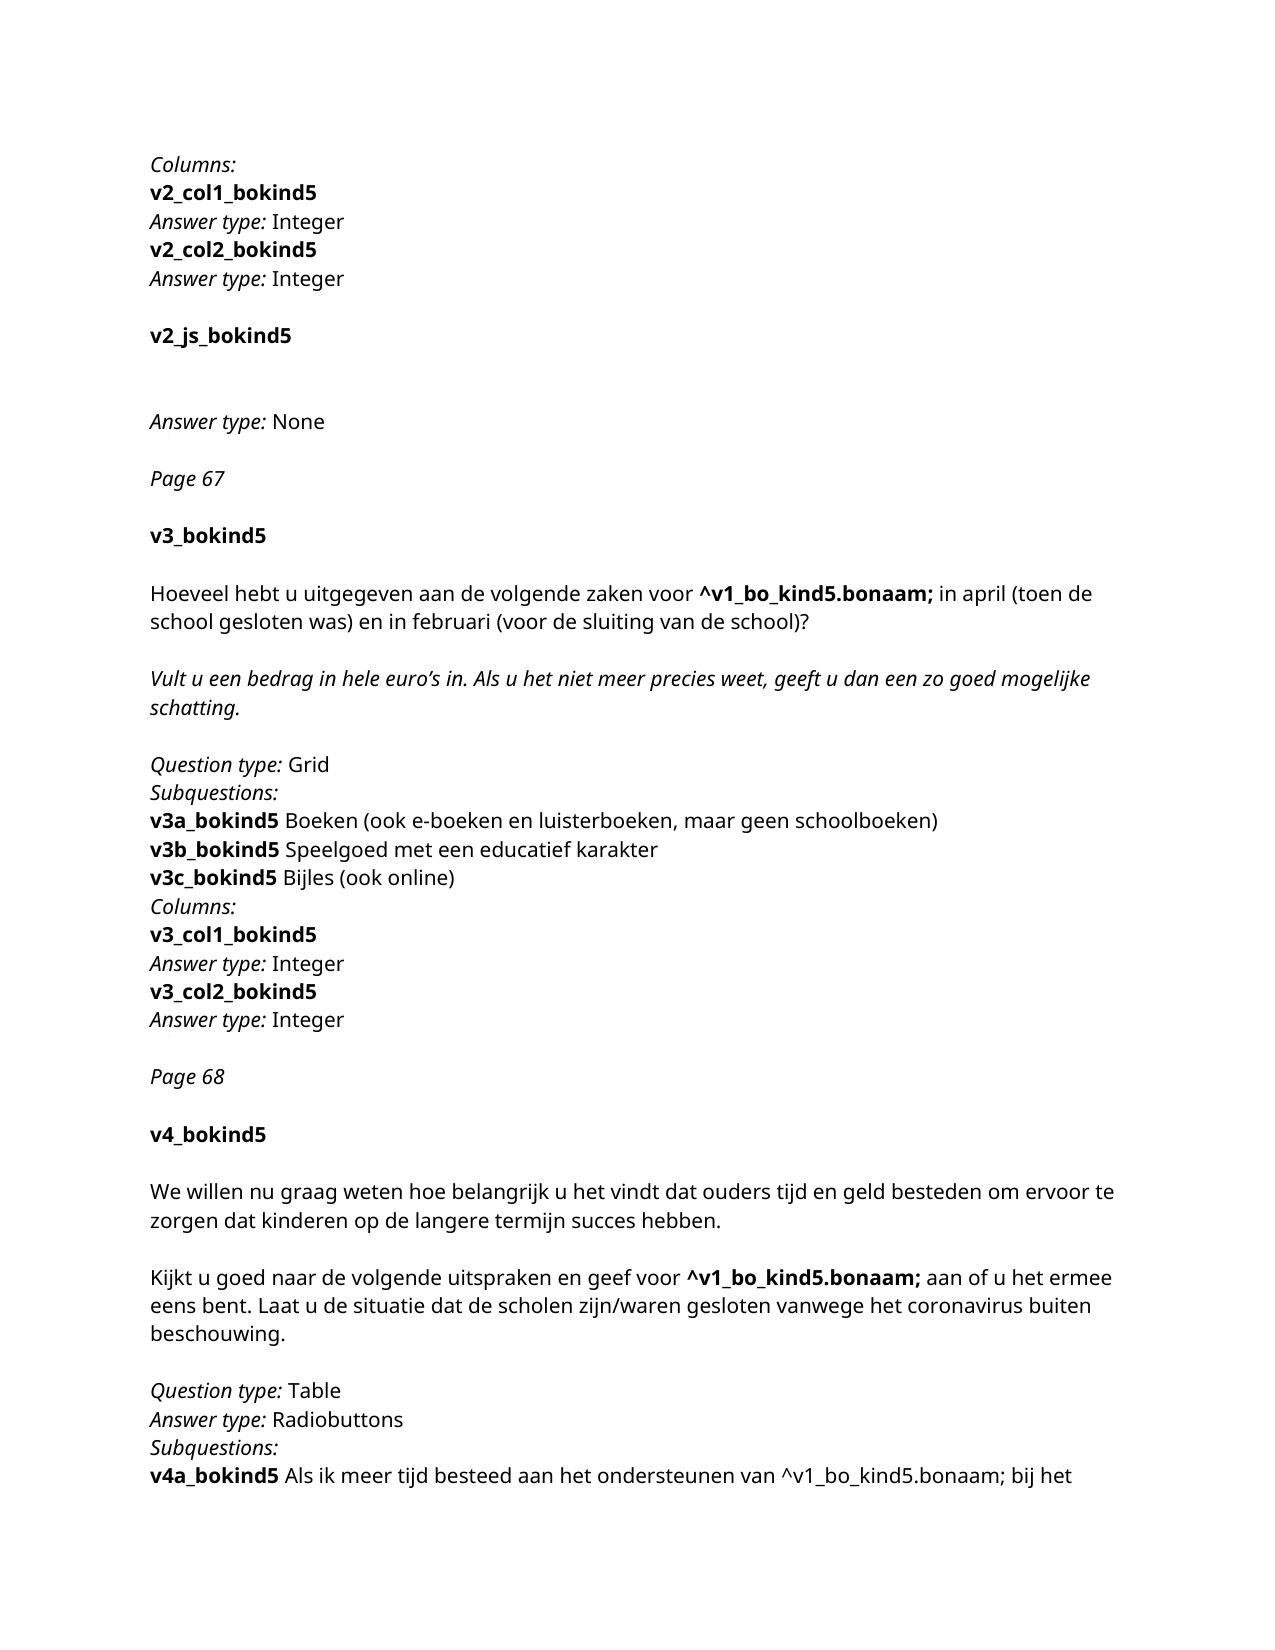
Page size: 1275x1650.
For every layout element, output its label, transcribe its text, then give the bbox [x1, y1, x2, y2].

text Subquestions: v3a_bokind5 Boeken (ook e-boeken en luisterboeken, maar geen schoolboeken) v3b_bokind5 Speelgoed met een educatief karakter v3c_bokind5 Bijles (ook online) [150, 778, 1125, 892]
text Hoeveel hebt u uitgegeven aan de volgende zaken voor ^v1_bo_kind5.bonaam; in april (toen de school gesloten was) en in februari (voor de sluiting van de school)? Vult u een bedrag in hele euro’s in. Als u het niet meer precies weet, geeft u dan een zo goed mogelijke schatting. [150, 579, 1125, 721]
text Answer type: Integer [150, 1006, 1125, 1034]
text Columns: v3_col1_bokind5 [150, 892, 1125, 949]
text We willen nu graag weten hoe belangrijk u het vindt dat ouders tijd en geld besteden om ervoor te zorgen dat kinderen op de langere termijn succes hebben. Kijkt u goed naar de volgende uitspraken en geef voor ^v1_bo_kind5.bonaam; aan of u het ermee eens bent. Laat u de situatie dat de scholen zijn/waren gesloten vanwege het coronavirus buiten beschouwing. [150, 1177, 1125, 1348]
text v2_col2_bokind5 [150, 235, 1125, 264]
text v3_col2_bokind5 [150, 977, 1125, 1006]
subtitle v4_bokind5 [150, 1120, 1125, 1148]
text Answer type: Integer [150, 264, 1125, 292]
text Columns: v2_col1_bokind5 [150, 150, 1125, 207]
text Answer type: Integer [150, 207, 1125, 235]
text Subquestions: v4a_bokind5 Als ik meer tijd besteed aan het ondersteunen van ^v1_bo_kind5.bonaam; bij het [150, 1433, 1125, 1490]
text Answer type: None [150, 407, 1125, 436]
text Answer type: Integer [150, 949, 1125, 977]
text Question type: Grid [150, 750, 1125, 778]
text Answer type: Radiobuttons [150, 1405, 1125, 1433]
text Question type: Table [150, 1376, 1125, 1405]
text Page 67 [150, 464, 1125, 492]
text Page 68 [150, 1062, 1125, 1091]
subtitle v3_bokind5 [150, 521, 1125, 550]
subtitle v2_js_bokind5 [150, 321, 1125, 350]
